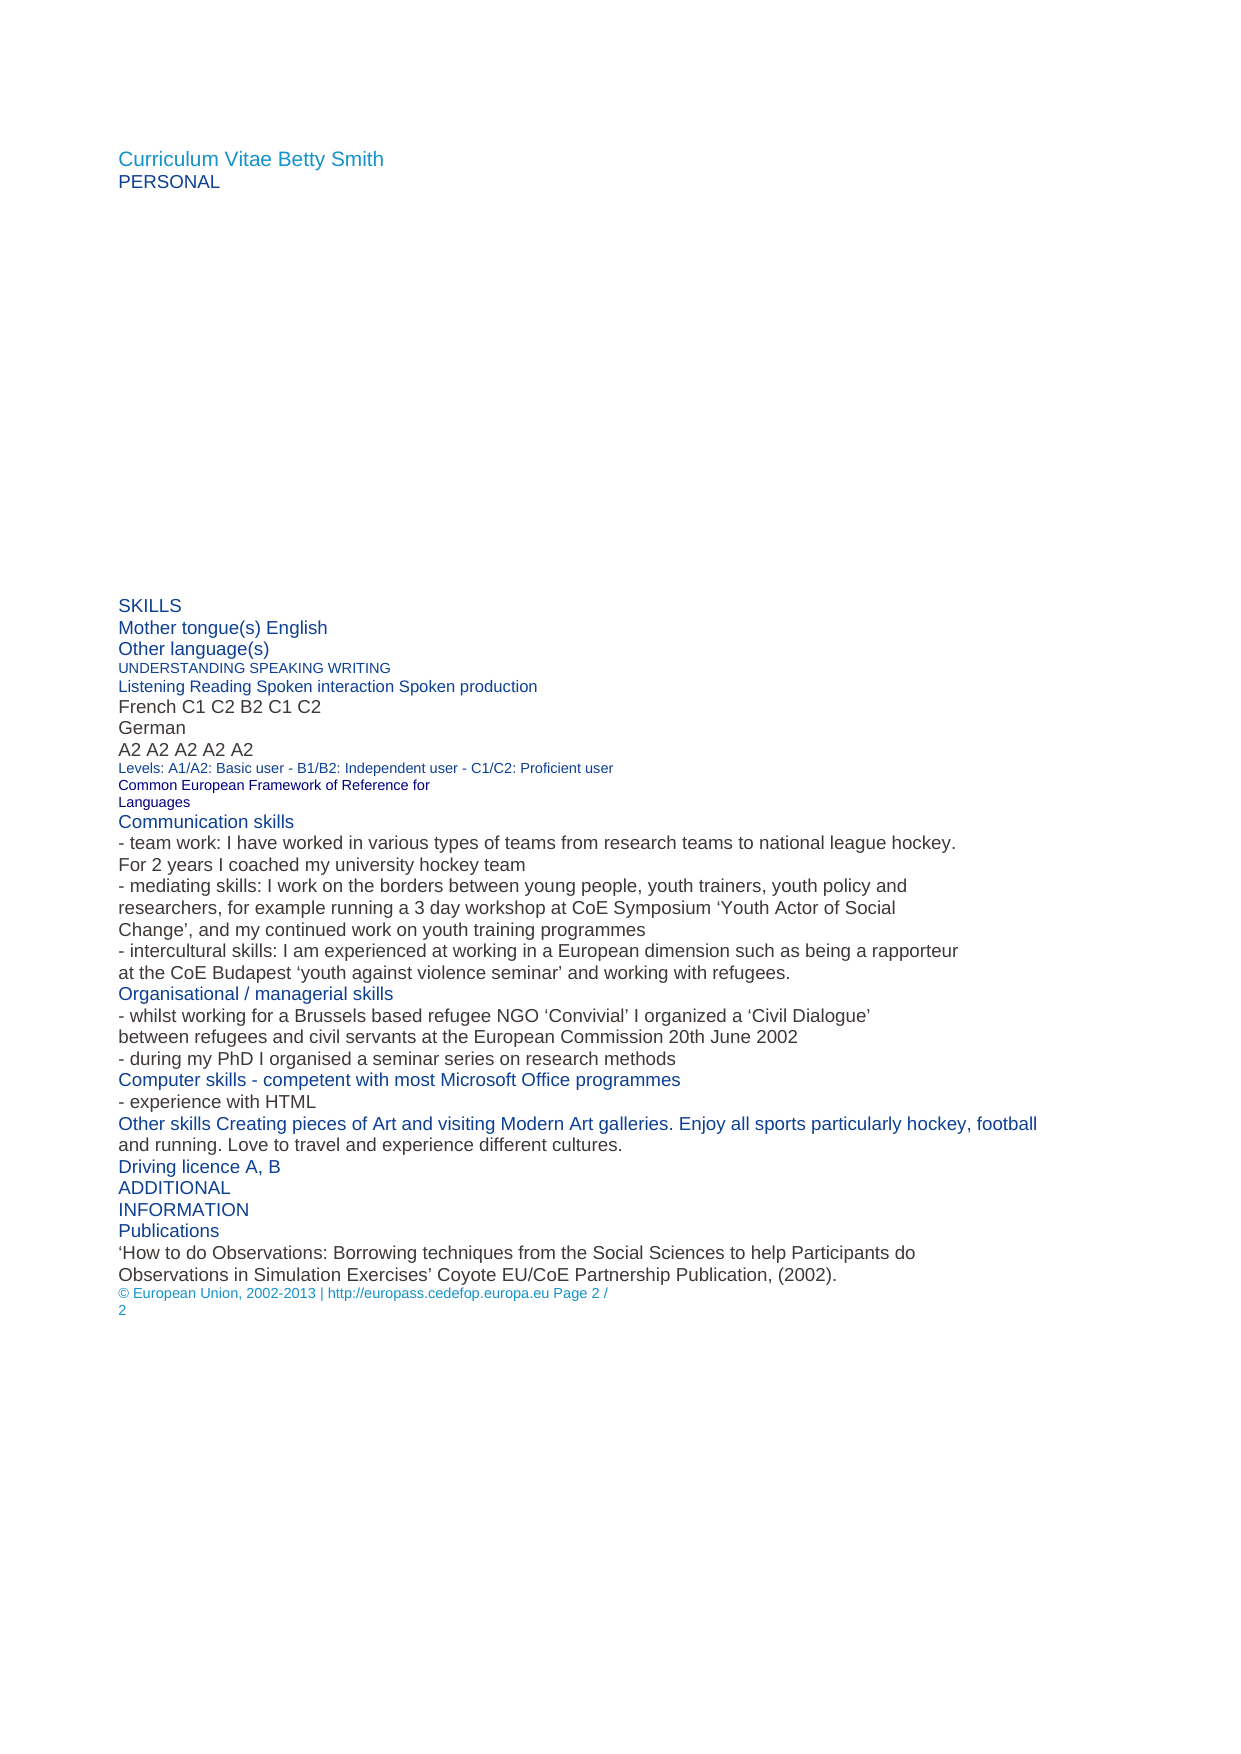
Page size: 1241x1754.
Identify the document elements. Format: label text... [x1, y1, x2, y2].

text and running. Love to travel and experience different cultures. [118, 1134, 1122, 1156]
text Other skills Creating pieces of Art and visiting Modern Art galleries. Enjoy all sports particularly hockey, football [118, 1112, 1122, 1134]
text researchers, for example running a 3 day workshop at CoE Symposium ‘Youth Actor of Social [118, 897, 1122, 918]
text Curriculum Vitae Betty Smith [118, 147, 1122, 171]
text 2 [118, 1302, 1122, 1318]
text Organisational / managerial skills [118, 983, 1122, 1004]
text at the CoE Budapest ‘youth against violence seminar’ and working with refugees. [118, 961, 1122, 983]
text UNDERSTANDING SPEAKING WRITING [118, 659, 1122, 676]
text Languages [118, 794, 1122, 811]
text - whilst working for a Brussels based refugee NGO ‘Convivial’ I organized a ‘Civil Dialogue’ [118, 1004, 1122, 1026]
text Mother tongue(s) English [118, 616, 1122, 638]
text Driving licence A, B [118, 1156, 1122, 1177]
text Communication skills [118, 811, 1122, 832]
text Levels: A1/A2: Basic user - B1/B2: Independent user - C1/C2: Proficient user [118, 760, 1122, 777]
text - team work: I have worked in various types of teams from research teams to national league hockey. [118, 832, 1122, 854]
text Observations in Simulation Exercises’ Coyote EU/CoE Partnership Publication, (2002). [118, 1263, 1122, 1285]
text PERSONAL [118, 171, 1122, 192]
text between refugees and civil servants at the European Commission 20th June 2002 [118, 1026, 1122, 1048]
text ‘How to do Observations: Borrowing techniques from the Social Sciences to help Participants do [118, 1242, 1122, 1263]
text German [118, 717, 1122, 739]
text Publications [118, 1220, 1122, 1242]
text A2 A2 A2 A2 A2 [118, 739, 1122, 760]
text - during my PhD I organised a seminar series on research methods [118, 1048, 1122, 1069]
text Change’, and my continued work on youth training programmes [118, 918, 1122, 940]
text - intercultural skills: I am experienced at working in a European dimension such as being a rapporteur [118, 940, 1122, 961]
text ADDITIONAL [118, 1177, 1122, 1199]
text Listening Reading Spoken interaction Spoken production [118, 676, 1122, 696]
text For 2 years I coached my university hockey team [118, 854, 1122, 875]
text SKILLS [118, 595, 1122, 616]
text Other language(s) [118, 638, 1122, 659]
text Common European Framework of Reference for [118, 777, 1122, 794]
text Computer skills - competent with most Microsoft Office programmes [118, 1069, 1122, 1091]
text INFORMATION [118, 1199, 1122, 1220]
text - mediating skills: I work on the borders between young people, youth trainers, youth policy and [118, 875, 1122, 897]
text © European Union, 2002-2013 | http://europass.cedefop.europa.eu Page 2 / [118, 1285, 1122, 1302]
text - experience with HTML [118, 1091, 1122, 1112]
text French C1 C2 B2 C1 C2 [118, 696, 1122, 717]
